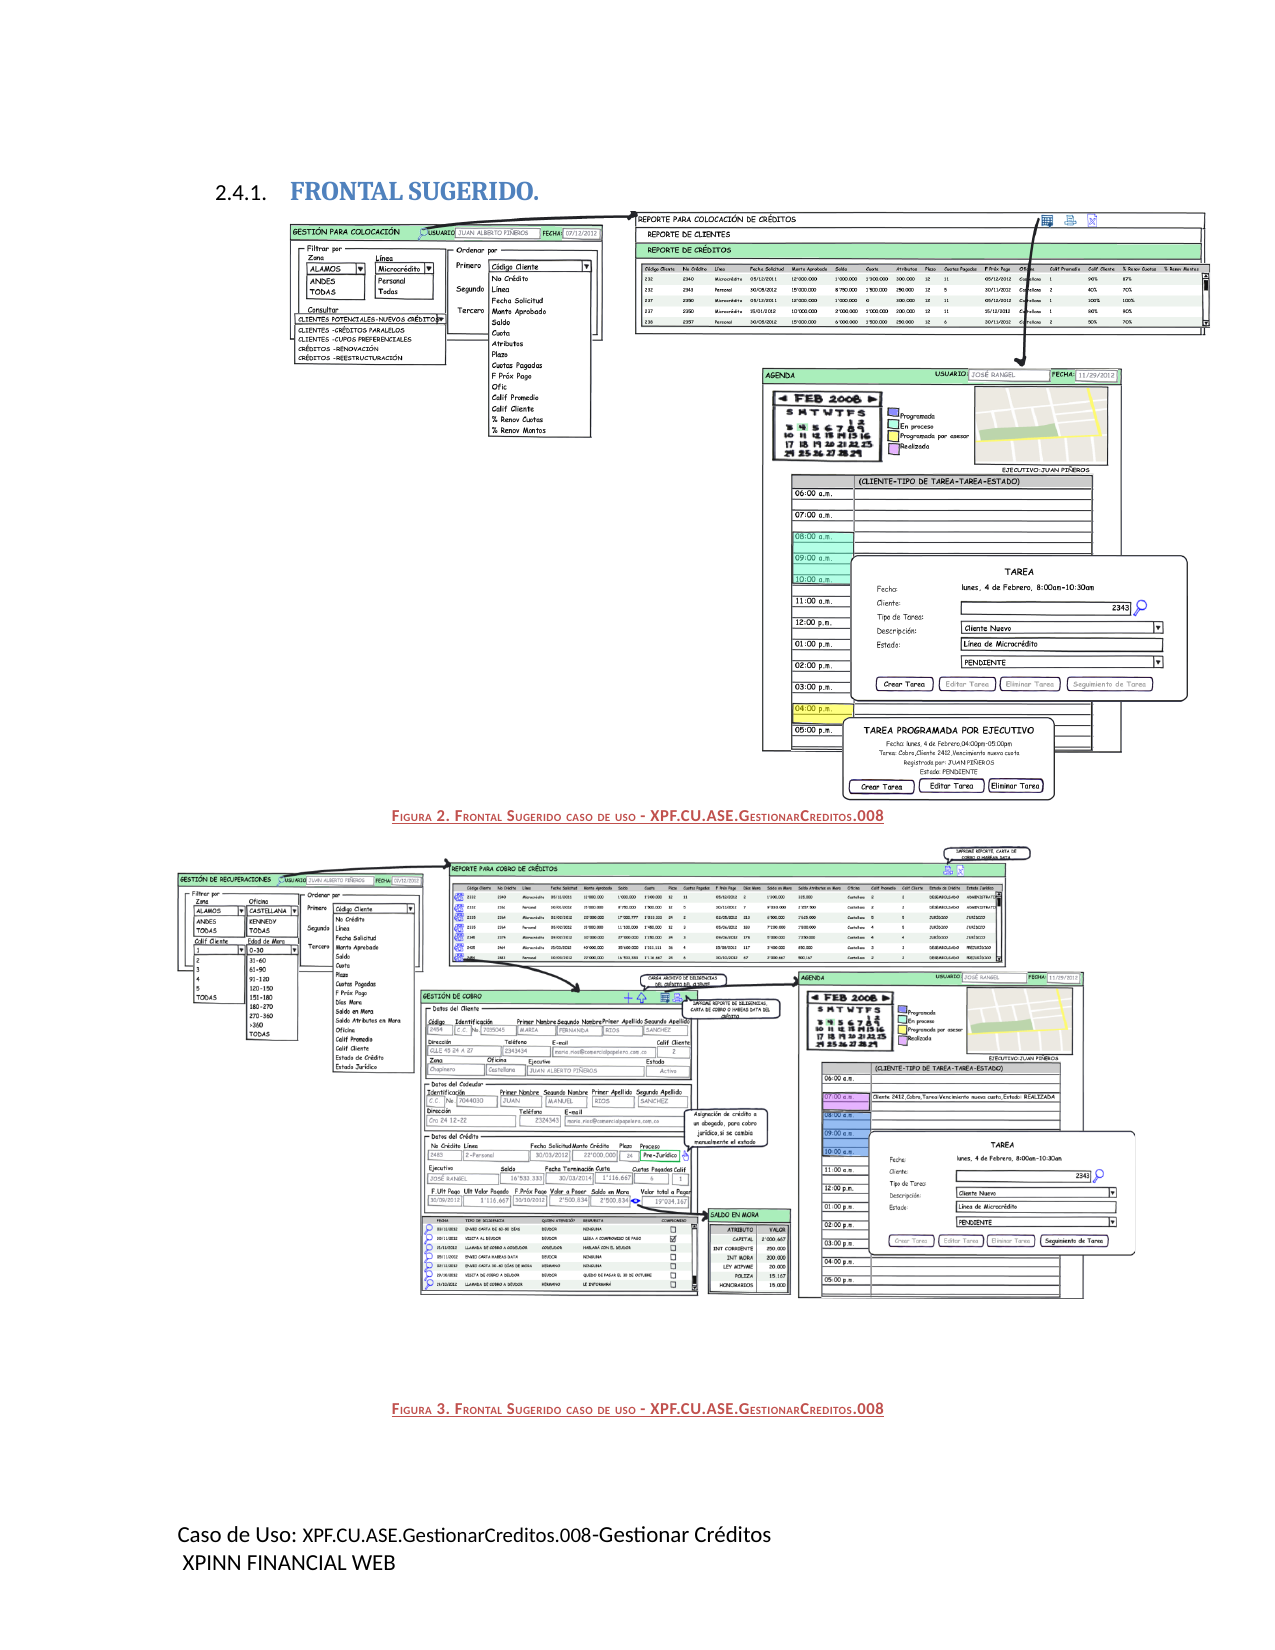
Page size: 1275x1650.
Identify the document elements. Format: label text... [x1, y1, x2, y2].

list FRONTAL SUGERIDO. [215, 176, 1098, 207]
picture [177, 846, 1136, 1299]
picture [289, 211, 1211, 801]
text Figura 3. Frontal Sugerido caso de uso - XPF.CU.ASE.GestionarCreditos.008 [177, 1398, 1098, 1418]
text Figura 2. Frontal Sugerido caso de uso - XPF.CU.ASE.GestionarCreditos.008 [177, 805, 1098, 825]
